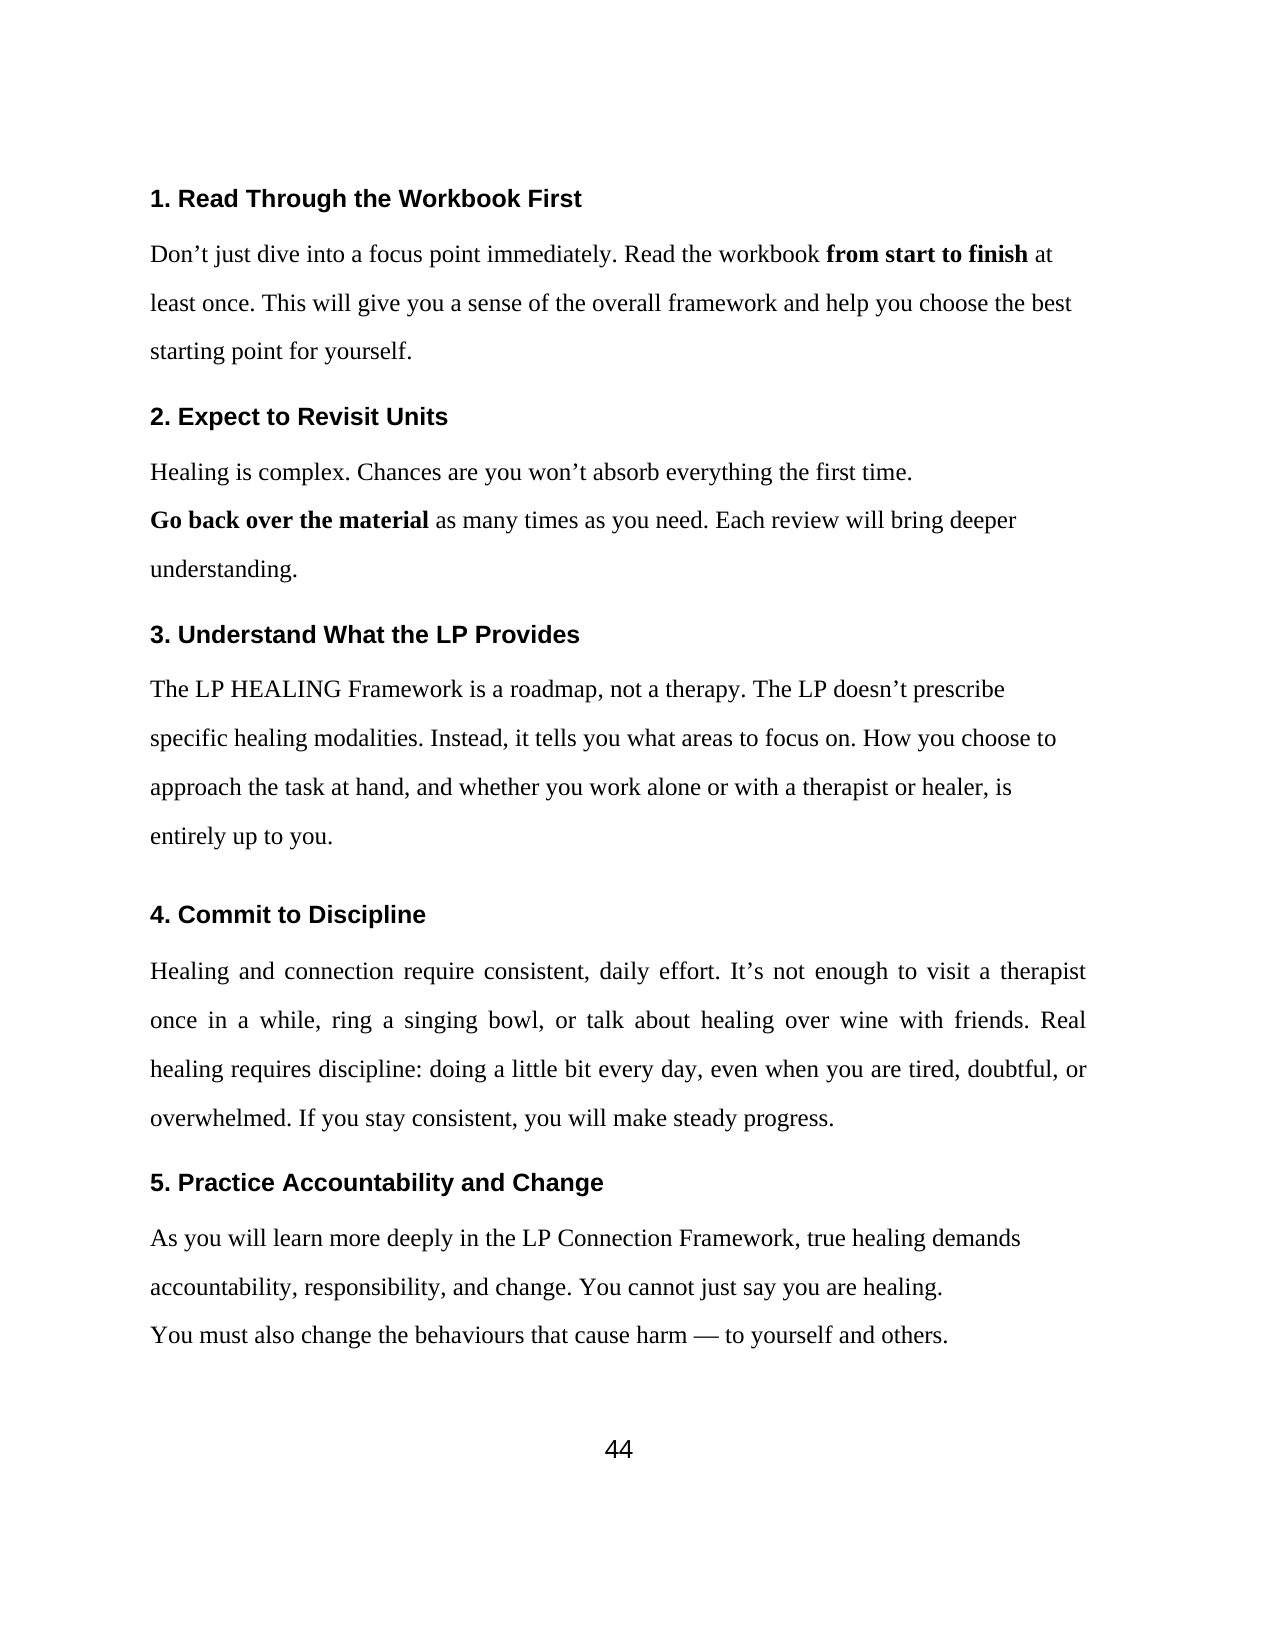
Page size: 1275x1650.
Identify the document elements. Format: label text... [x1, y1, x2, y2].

subtitle 5. Practice Accountability and Change [150, 1168, 1087, 1197]
text Don’t just dive into a focus point immediately. Read the workbook from start to finish at least once. This will give you a sense of the overall framework and help you choose the best starting point for yourself. [150, 239, 1087, 365]
subtitle 4. Commit to Discipline [150, 900, 1087, 929]
subtitle 3. Understand What the LP Provides [150, 620, 1087, 649]
text The LP HEALING Framework is a roadmap, not a therapy. The LP doesn’t prescribe specific healing modalities. Instead, it tells you what areas to focus on. How you choose to approach the task at hand, and whether you work alone or with a therapist or healer, is entirely up to you. [150, 674, 1087, 850]
text Healing is complex. Chances are you won’t absorb everything the first time. Go back over the material as many times as you need. Each review will bring deeper understanding. [150, 457, 1087, 583]
subtitle 1. Read Through the Workbook First [150, 184, 1087, 213]
text As you will learn more deeply in the LP Connection Framework, true healing demands accountability, responsibility, and change. You cannot just say you are healing. You must also change the behaviours that cause harm — to yourself and others. [150, 1223, 1087, 1349]
text Healing and connection require consistent, daily effort. It’s not enough to visit a therapist once in a while, ring a singing bowl, or talk about healing over wine with friends. Real healing requires discipline: doing a little bit every day, even when you are tired, doubtful, or overwhelmed. If you stay consistent, you will make steady progress. [150, 956, 1087, 1131]
subtitle 2. Expect to Revisit Units [150, 402, 1087, 431]
